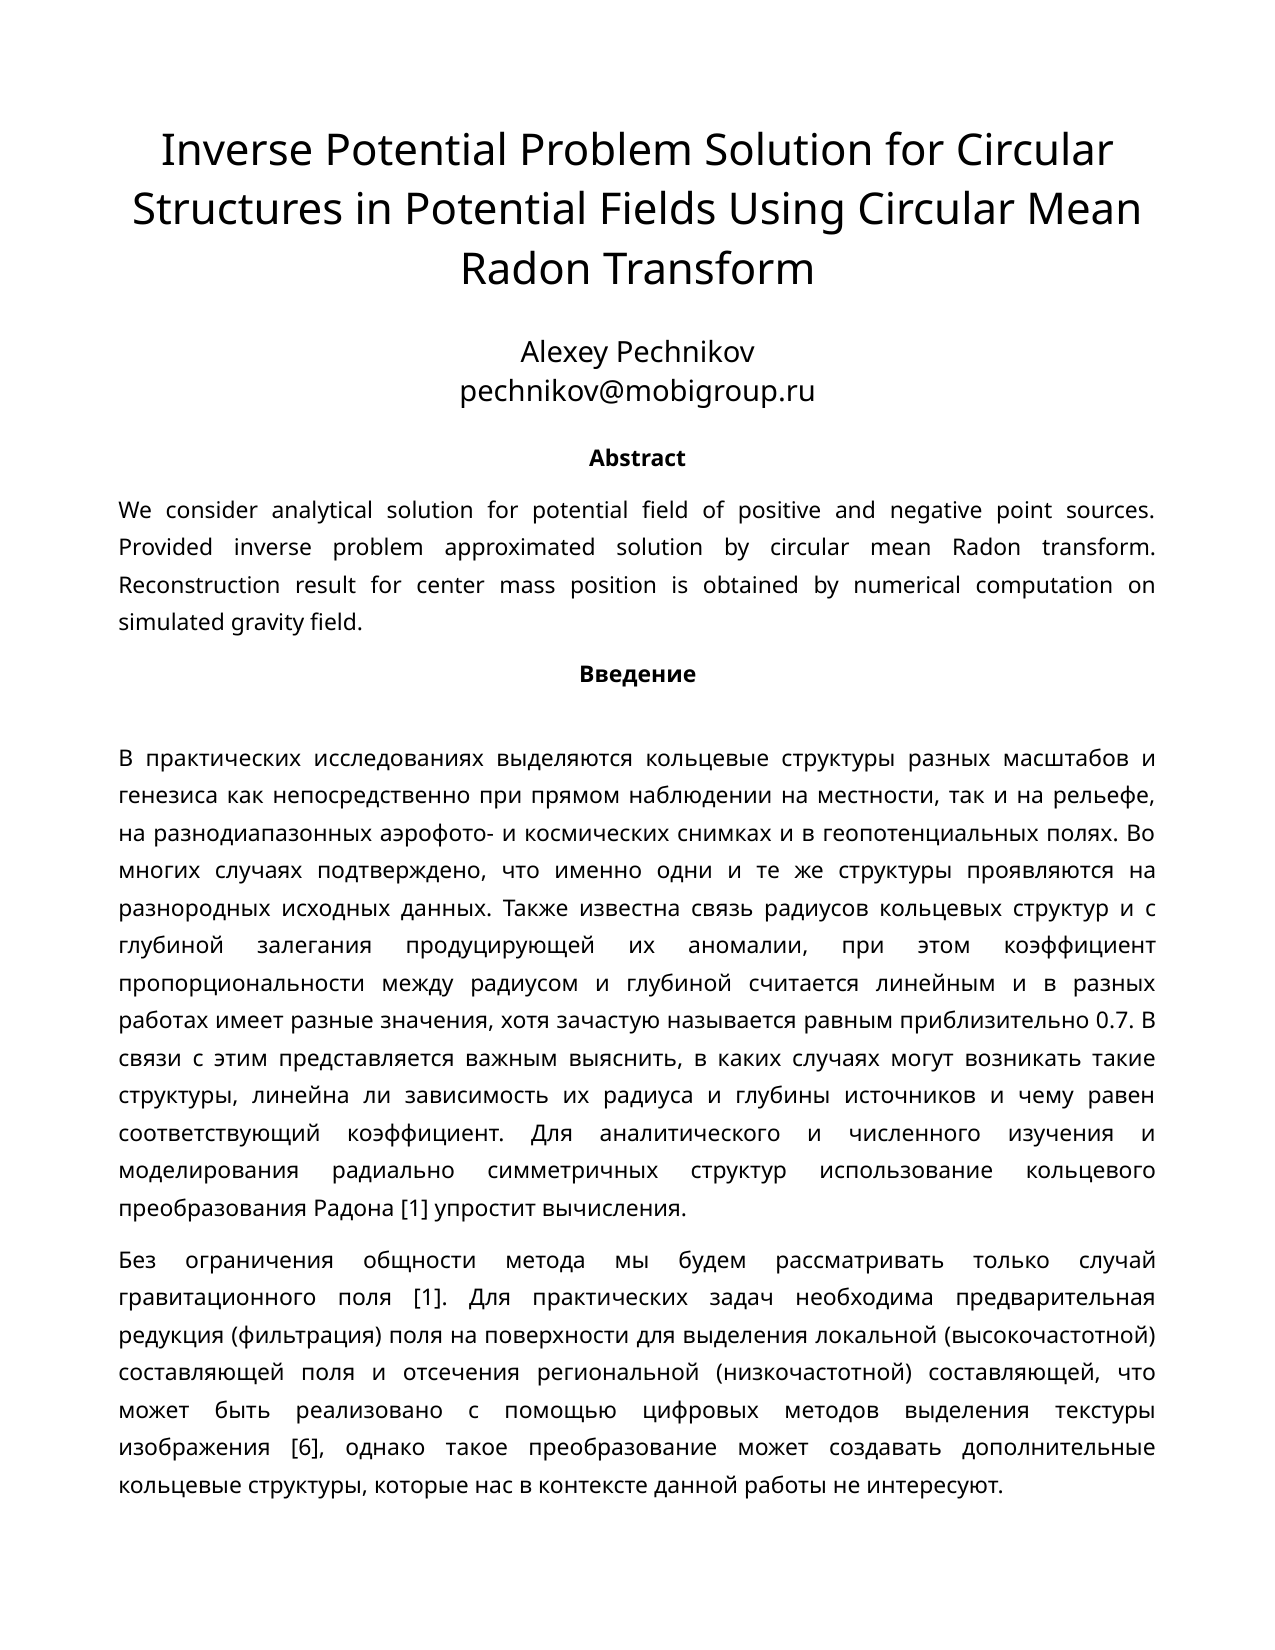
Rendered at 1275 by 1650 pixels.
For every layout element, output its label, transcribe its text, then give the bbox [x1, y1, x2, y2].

text We consider analytical solution for potential field of positive and negative point sources. Provided inverse problem approximated solution by circular mean Radon transform. Reconstruction result for center mass position is obtained by numerical computation on simulated gravity field. [118, 494, 1157, 637]
text Alexey Pechnikov [118, 331, 1157, 371]
text Без ограничения общности метода мы будем рассматривать только случай гравитационного поля [1]. Для практических задач необходима предварительная редукция (фильтрация) поля на поверхности для выделения локальной (высокочастотной) составляющей поля и отсечения региональной (низкочастотной) составляющей, что может быть реализовано с помощью цифровых методов выделения текстуры изображения [6], однако такое преобразование может создавать дополнительные кольцевые структуры, которые нас в контексте данной работы не интересуют. [118, 1244, 1157, 1500]
text Введение [118, 658, 1157, 689]
text В практических исследованиях выделяются кольцевые структуры разных масштабов и генезиса как непосредственно при прямом наблюдении на местности, так и на рельефе, на разнодиапазонных аэрофото- и космических снимках и в геопотенциальных полях. Во многих случаях подтверждено, что именно одни и те же структуры проявляются на разнородных исходных данных. Также известна связь радиусов кольцевых структур и с глубиной залегания продуцирующей их аномалии, при этом коэффициент пропорциональности между радиусом и глубиной считается линейным и в разных работах имеет разные значения, хотя зачастую называется равным приблизительно 0.7. В связи с этим представляется важным выяснить, в каких случаях могут возникать такие структуры, линейна ли зависимость их радиуса и глубины источников и чему равен соответствующий коэффициент. Для аналитического и численного изучения и моделирования радиально симметричных структур использование кольцевого преобразования Радона [1] упростит вычисления. [118, 742, 1157, 1223]
text Inverse Potential Problem Solution for Circular Structures in Potential Fields Using Circular Mean Radon Transform [118, 118, 1157, 297]
text pechnikov@mobigroup.ru [118, 371, 1157, 410]
text Abstract [118, 442, 1157, 473]
